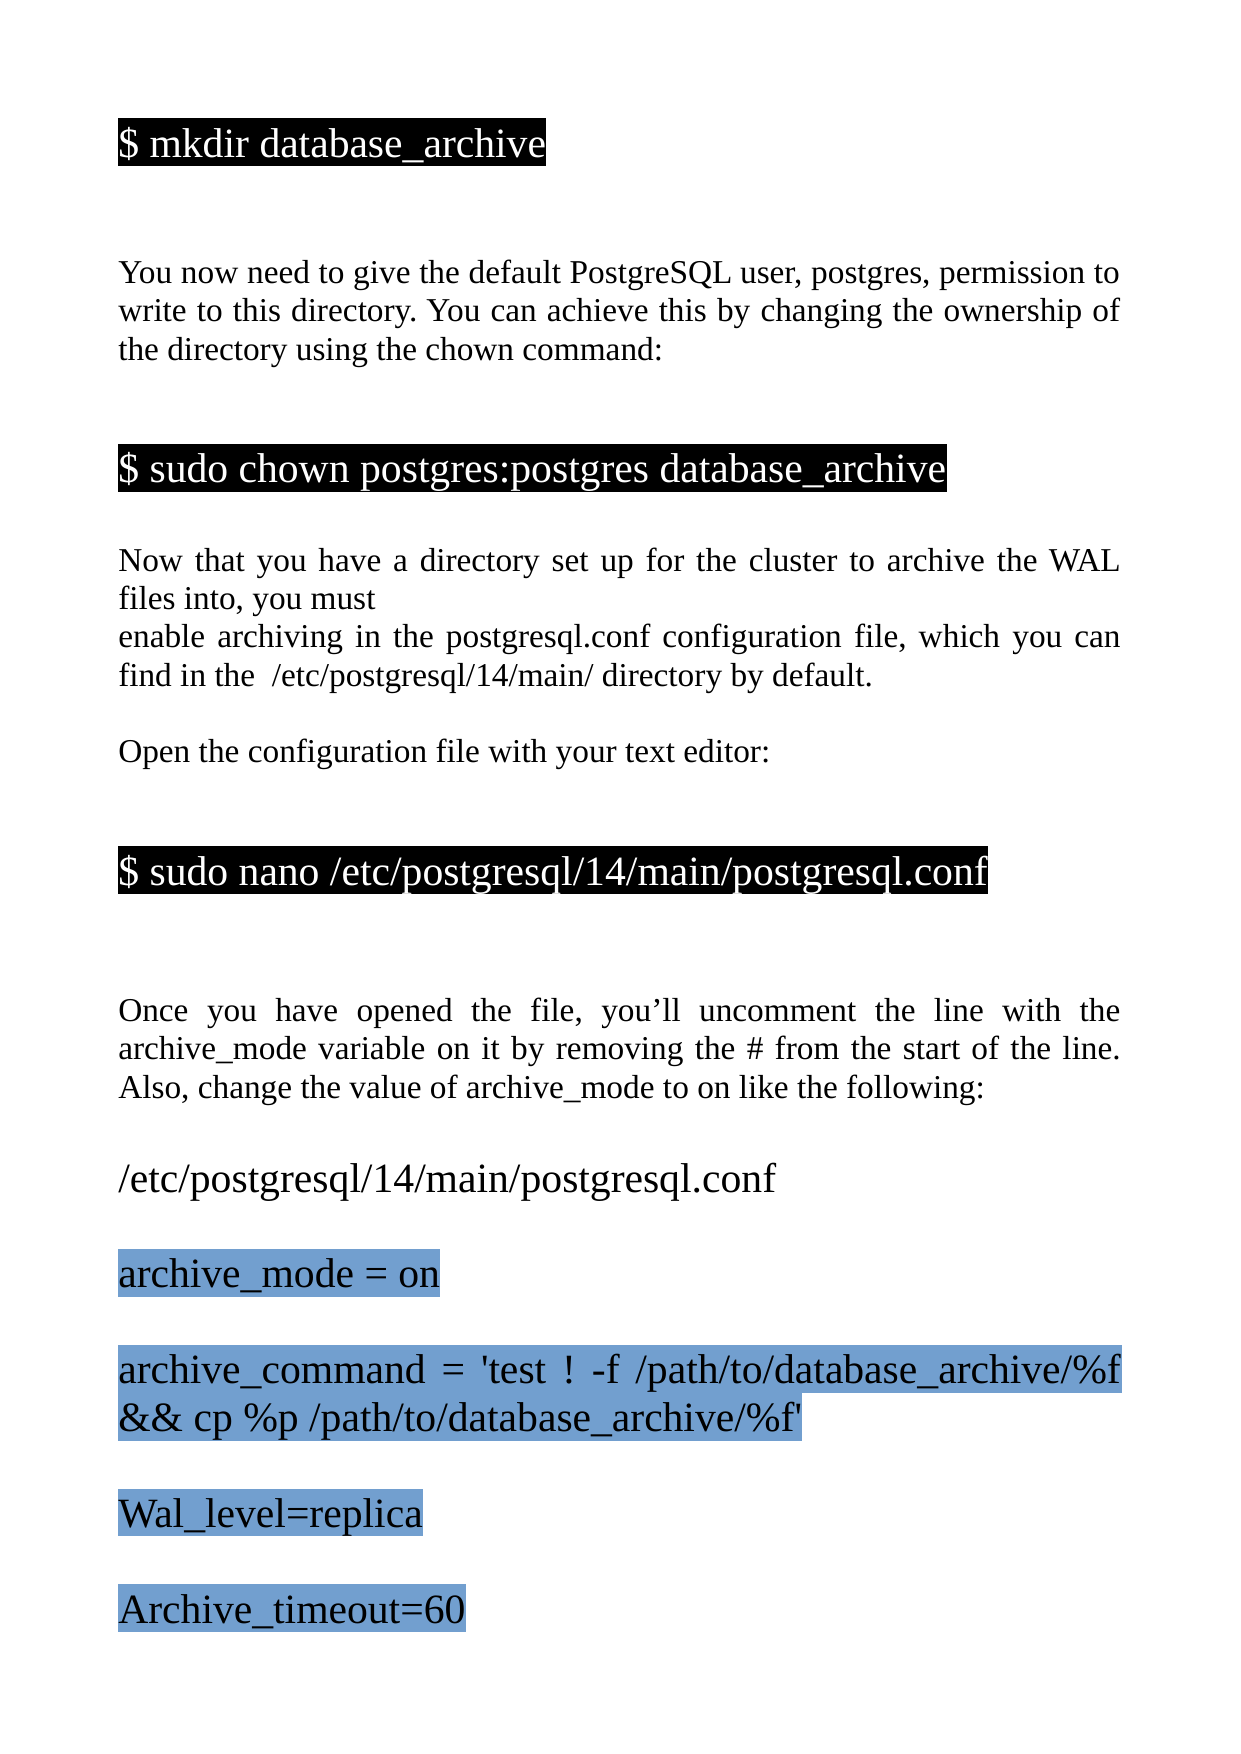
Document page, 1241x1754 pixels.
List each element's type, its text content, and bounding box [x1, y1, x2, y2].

text /etc/postgresql/14/main/postgresql.conf [118, 1153, 1122, 1201]
text Archive_timeout=60 [118, 1584, 1122, 1632]
text archive_mode = on [118, 1249, 1122, 1297]
text Open the configuration file with your text editor: [118, 731, 1122, 770]
text archive_command = 'test ! -f /path/to/database_archive/%f && cp %p /path/to/database_archive/%f' [118, 1345, 1122, 1441]
text $ mkdir database_archive [118, 118, 1122, 166]
text Wal_level=replica [118, 1488, 1122, 1536]
text You now need to give the default PostgreSQL user, postgres, permission to write to this directory. You can achieve this by changing the ownership of the directory using the chown command: [118, 252, 1122, 367]
text enable archiving in the postgresql.conf configuration file, which you can find in the /etc/postgresql/14/main/ directory by default. [118, 616, 1122, 693]
text $ sudo nano /etc/postgresql/14/main/postgresql.conf [118, 846, 1122, 894]
text Now that you have a directory set up for the cluster to archive the WAL files into, you must [118, 540, 1122, 616]
text $ sudo chown postgres:postgres database_archive [118, 444, 1122, 492]
text Once you have opened the file, you’ll uncomment the line with the archive_mode variable on it by removing the # from the start of the line. Also, change the value of archive_mode to on like the following: [118, 990, 1122, 1105]
